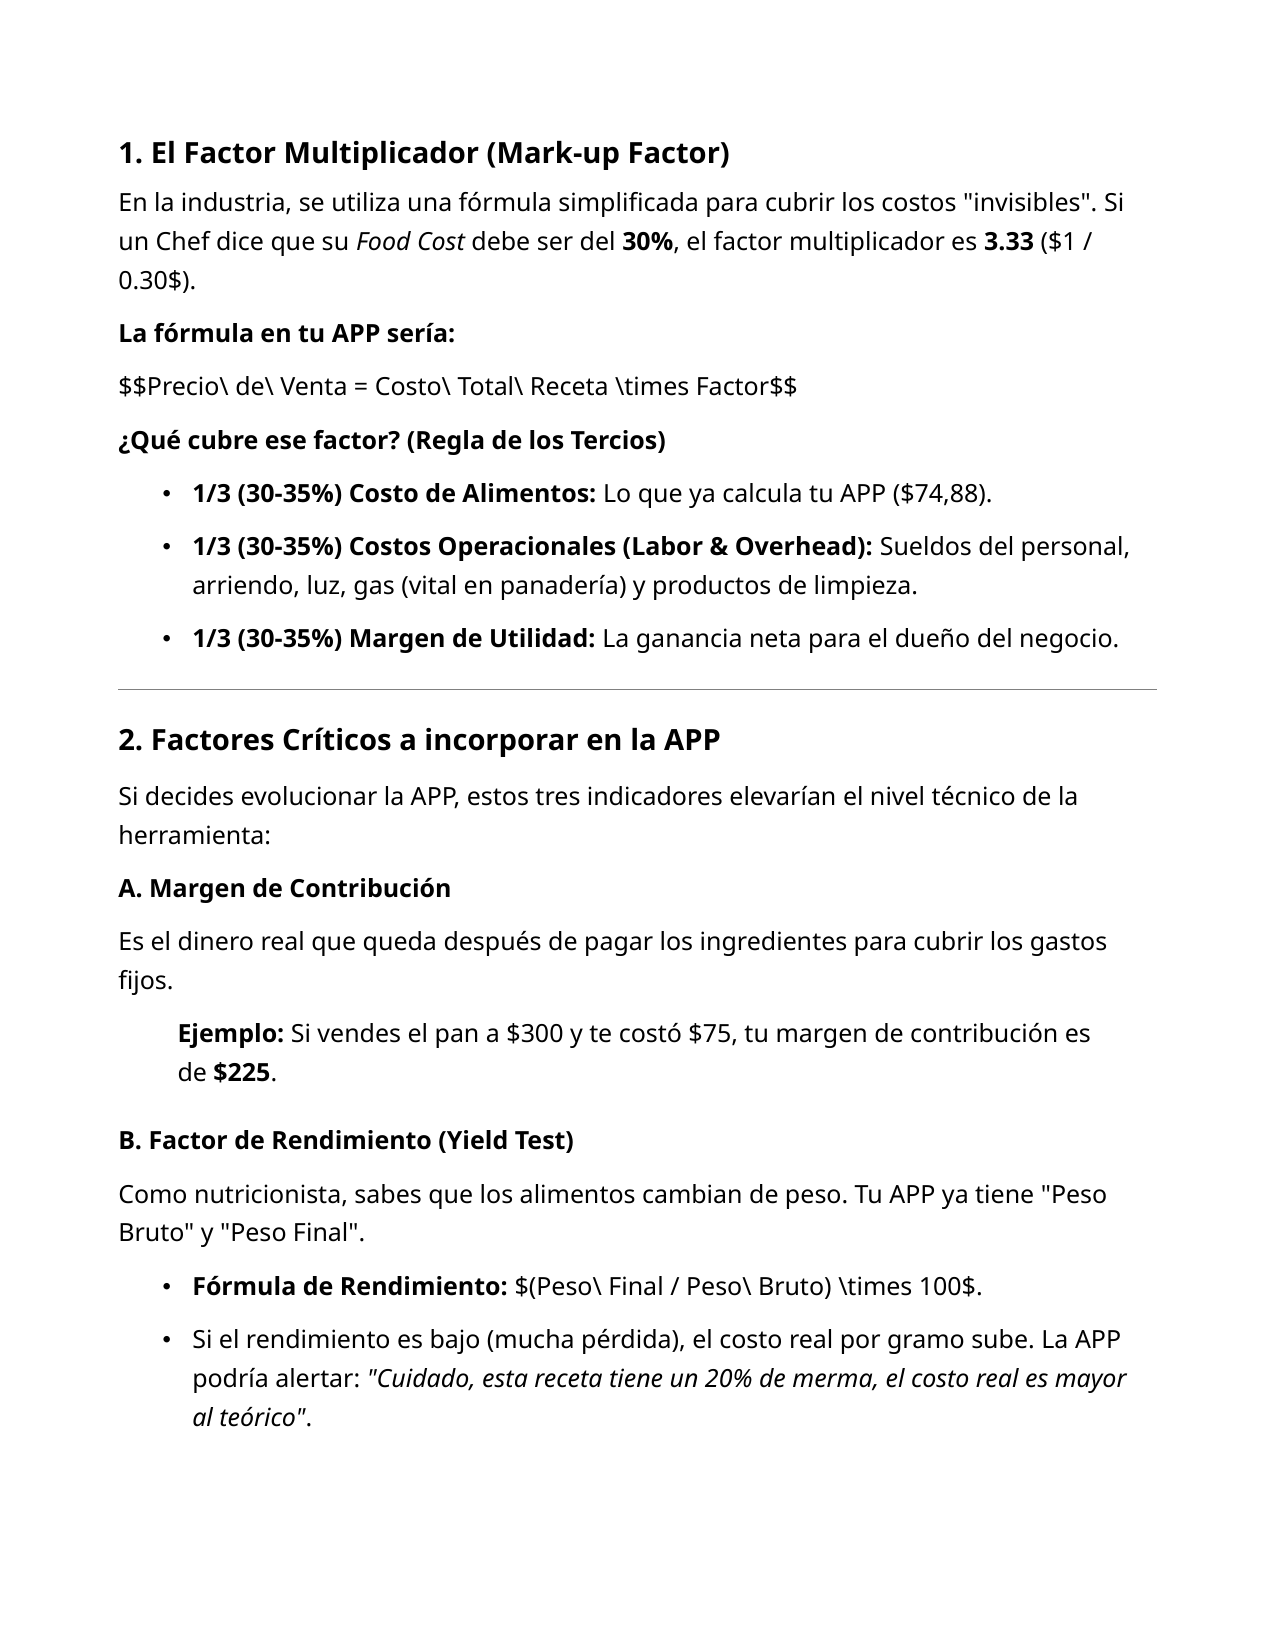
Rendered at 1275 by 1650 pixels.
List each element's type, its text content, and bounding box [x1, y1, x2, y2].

subtitle 2. Factores Críticos a incorporar en la APP [118, 719, 1157, 758]
text $$Precio\ de\ Venta = Costo\ Total\ Receta \times Factor$$ [118, 369, 1157, 403]
subtitle A. Margen de Contribución [118, 871, 1157, 905]
list 1/3 (30-35%) Margen de Utilidad: La ganancia neta para el dueño del negocio. [162, 621, 1157, 655]
subtitle 1. El Factor Multiplicador (Mark-up Factor) [118, 133, 1157, 172]
text Como nutricionista, sabes que los alimentos cambian de peso. Tu APP ya tiene "Peso Bruto" y "Peso Final". [118, 1176, 1157, 1249]
text Si decides evolucionar la APP, estos tres indicadores elevarían el nivel técnico de la herramienta: [118, 778, 1157, 851]
subtitle B. Factor de Rendimiento (Yield Test) [118, 1123, 1157, 1157]
list Si el rendimiento es bajo (mucha pérdida), el costo real por gramo sube. La APP podría alertar: "Cuidado, esta receta tiene un 20% de merma, el costo real es mayor al teórico". [162, 1322, 1157, 1433]
text En la industria, se utiliza una fórmula simplificada para cubrir los costos "invisibles". Si un Chef dice que su Food Cost debe ser del 30%, el factor multiplicador es 3.33 ($1 / 0.30$). [118, 185, 1157, 296]
subtitle ¿Qué cubre ese factor? (Regla de los Tercios) [118, 422, 1157, 456]
text La fórmula en tu APP sería: [118, 316, 1157, 350]
text Ejemplo: Si vendes el pan a $300 y te costó $75, tu margen de contribución es de $225. [177, 1016, 1098, 1089]
list Fórmula de Rendimiento: $(Peso\ Final / Peso\ Bruto) \times 100$. [162, 1268, 1157, 1302]
list 1/3 (30-35%) Costo de Alimentos: Lo que ya calcula tu APP ($74,88). [162, 476, 1157, 510]
text Es el dinero real que queda después de pagar los ingredientes para cubrir los gastos fijos. [118, 924, 1157, 997]
list 1/3 (30-35%) Costos Operacionales (Labor & Overhead): Sueldos del personal, arriendo, luz, gas (vital en panadería) y productos de limpieza. [162, 529, 1157, 602]
